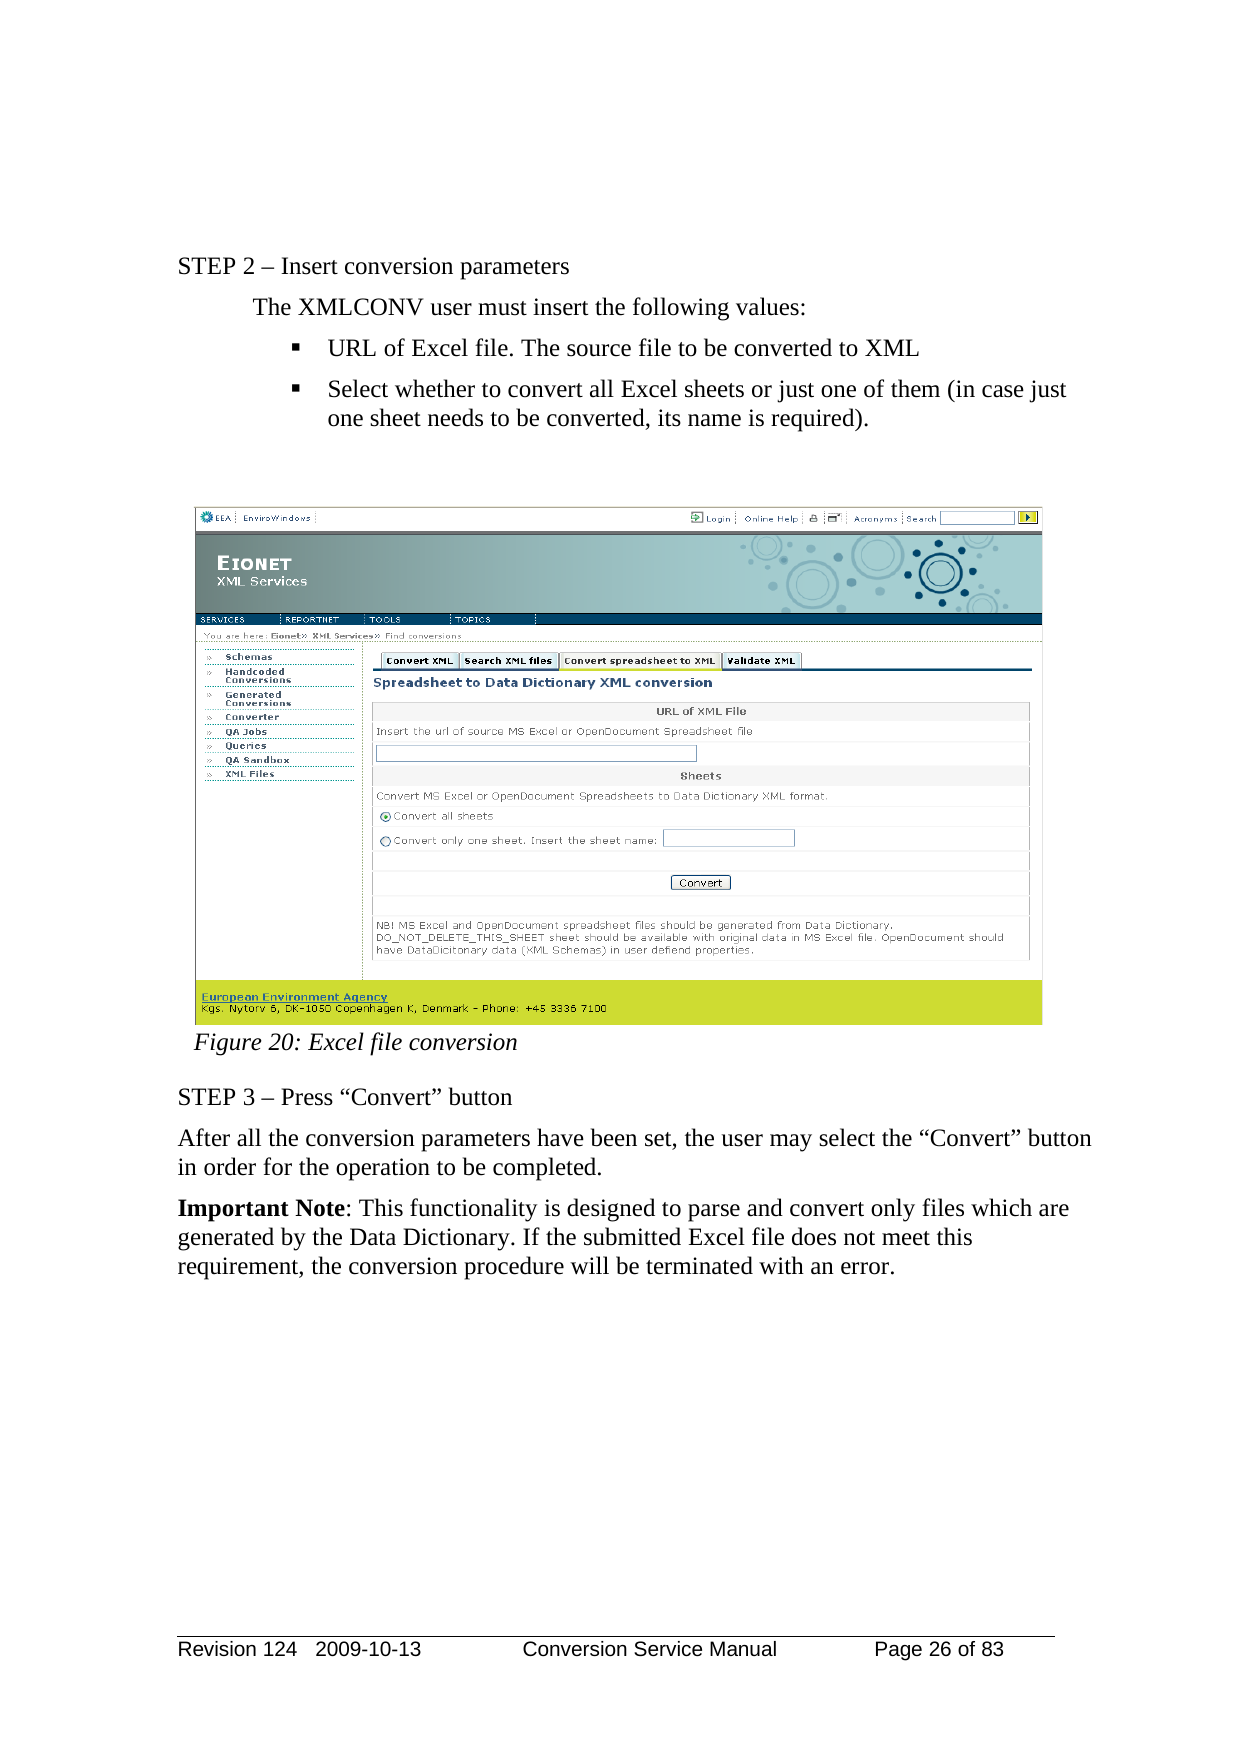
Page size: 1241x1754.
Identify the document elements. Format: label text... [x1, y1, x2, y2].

text Figure 20: Excel file conversion [194, 506, 1077, 1056]
text STEP 2 – Insert conversion parameters [177, 251, 1092, 280]
list URL of Excel file. The source file to be converted to XML [290, 333, 1092, 362]
text The XMLCONV user must insert the following values: [177, 292, 1092, 321]
list Select whether to convert all Excel sheets or just one of them (in case just one sheet needs to be converted, its name is required). [290, 373, 1092, 432]
text After all the conversion parameters have been set, the user may select the “Convert” button in order for the operation to be completed. [177, 1123, 1092, 1181]
text Important Note: This functionality is designed to parse and convert only files which are generated by the Data Dictionary. If the submitted Excel file does not meet this requirement, the conversion procedure will be terminated with an error. [177, 1193, 1092, 1280]
text STEP 3 – Press “Convert” button [177, 1082, 1092, 1111]
